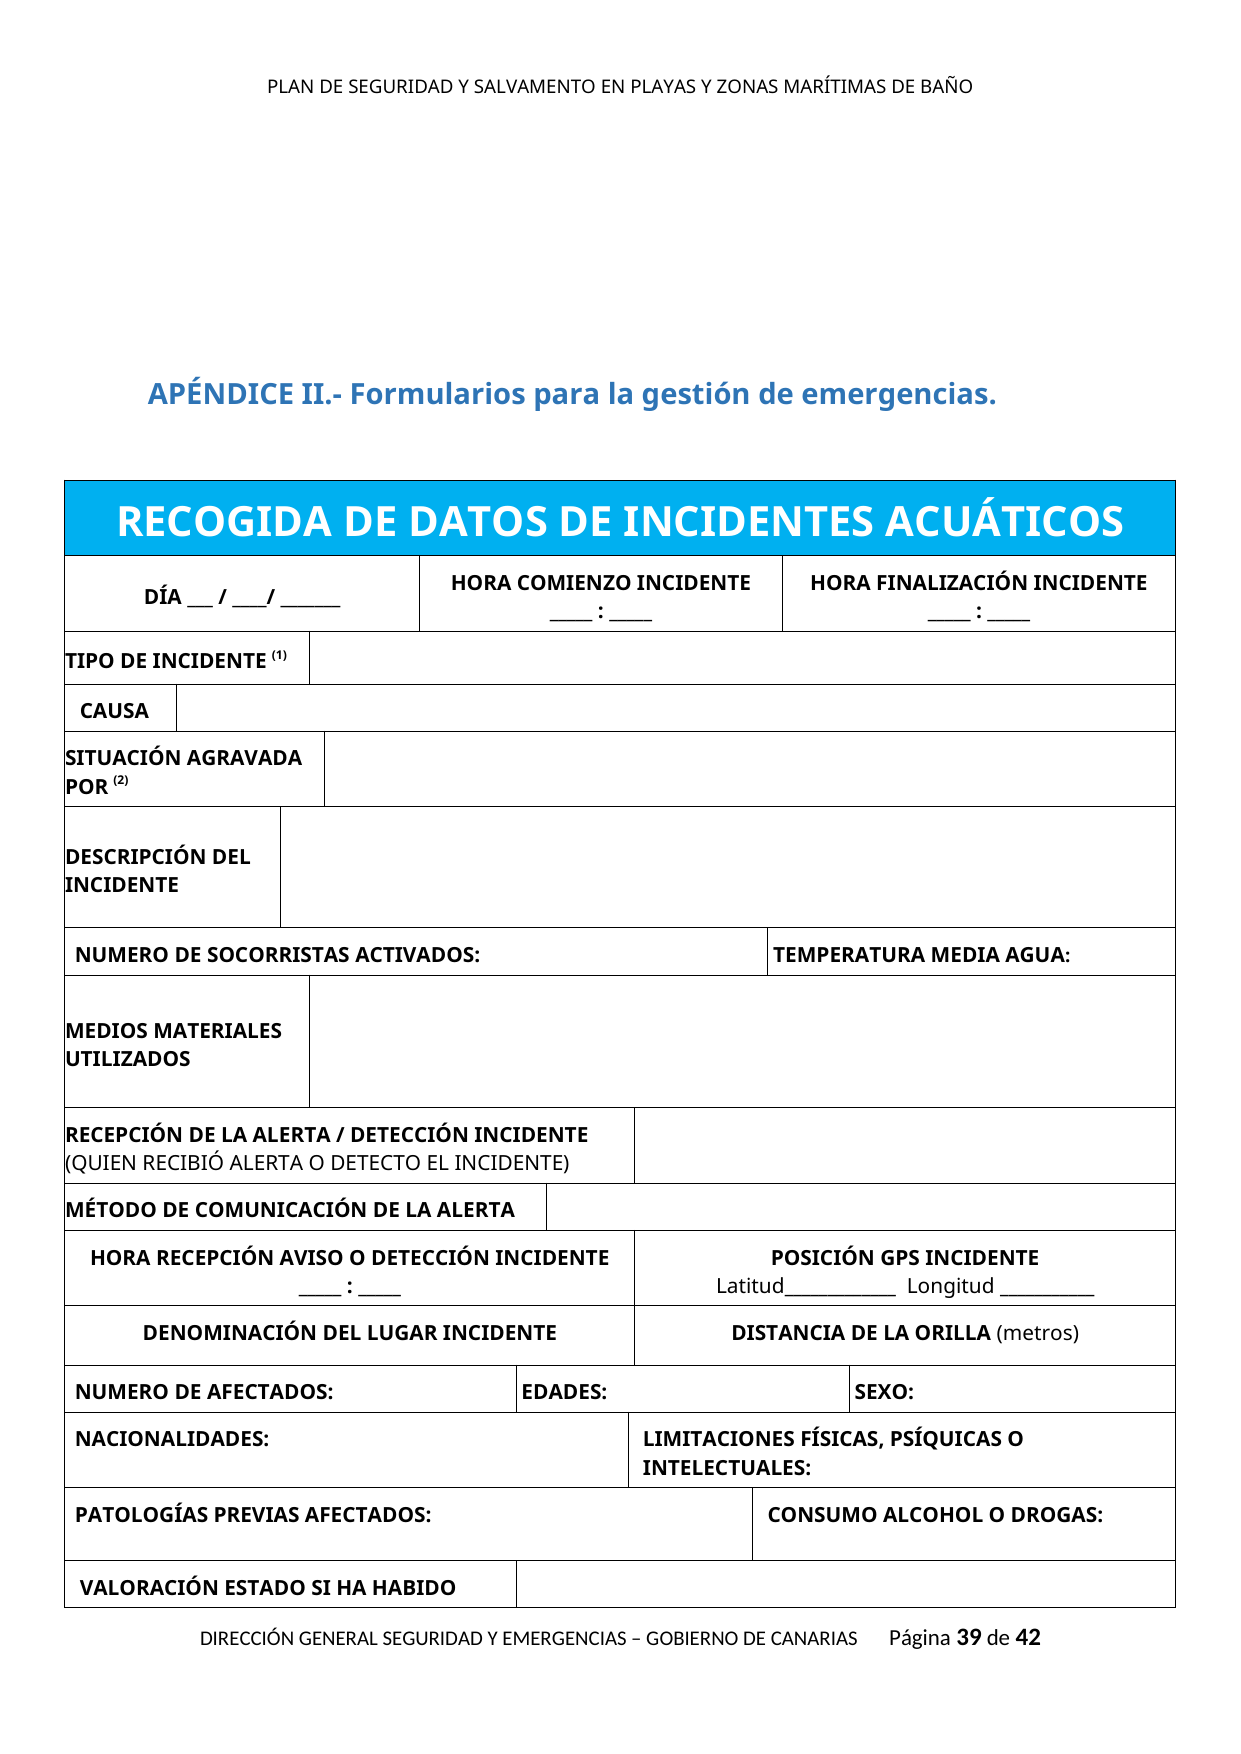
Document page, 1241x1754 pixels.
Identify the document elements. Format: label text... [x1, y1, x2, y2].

table_cell NUMERO DE SOCORRISTAS ACTIVADOS: [65, 928, 767, 974]
table_cell [310, 632, 1175, 683]
table_cell MÉTODO DE COMUNICACIÓN DE LA ALERTA [65, 1184, 546, 1230]
table_cell DESCRIPCIÓN DEL INCIDENTE [65, 807, 280, 927]
table_cell HORA COMIENZO INCIDENTE _____ : _____ [420, 556, 782, 631]
table_cell [635, 1108, 1175, 1183]
table_cell CONSUMO ALCOHOL O DROGAS: [753, 1488, 1175, 1560]
table_cell [281, 807, 1175, 927]
table_cell NUMERO DE AFECTADOS: [65, 1366, 516, 1412]
table_cell SEXO: [850, 1366, 1175, 1412]
table_cell CAUSA [65, 685, 176, 731]
table_cell DÍA ___ / ____/ _______ [65, 556, 419, 631]
table_cell VALORACIÓN ESTADO SI HA HABIDO [65, 1561, 516, 1607]
table_cell [547, 1184, 1175, 1230]
table_cell HORA RECEPCIÓN AVISO O DETECCIÓN INCIDENTE _____ : _____ [65, 1231, 634, 1305]
table_cell NACIONALIDADES: [65, 1413, 628, 1487]
table_cell [517, 1561, 1175, 1607]
table_cell TEMPERATURA MEDIA AGUA: [768, 928, 1175, 974]
table_cell [325, 732, 1175, 806]
table_cell HORA FINALIZACIÓN INCIDENTE _____ : _____ [783, 556, 1175, 631]
table_cell LIMITACIONES FÍSICAS, PSÍQUICAS O INTELECTUALES: [629, 1413, 1175, 1487]
table_cell POSICIÓN GPS INCIDENTE Latitud_____________ Longitud ___________ [635, 1231, 1175, 1305]
table_cell DISTANCIA DE LA ORILLA (metros) [635, 1306, 1175, 1364]
table_cell SITUACIÓN AGRAVADA POR (2) [65, 732, 324, 806]
table_cell [177, 685, 1175, 731]
subtitle APÉNDICE II.- Formularios para la gestión de emergencias. [148, 373, 1092, 413]
table_header RECOGIDA DE DATOS DE INCIDENTES ACUÁTICOS [65, 481, 1175, 555]
table_cell RECEPCIÓN DE LA ALERTA / DETECCIÓN INCIDENTE (QUIEN RECIBIÓ ALERTA O DETECTO EL INCIDENTE) [65, 1108, 634, 1183]
table_cell [310, 976, 1175, 1107]
table_cell PATOLOGÍAS PREVIAS AFECTADOS: [65, 1488, 752, 1560]
table_cell TIPO DE INCIDENTE (1) [65, 632, 309, 683]
table_cell MEDIOS MATERIALES UTILIZADOS [65, 976, 309, 1107]
table_cell EDADES: [517, 1366, 849, 1412]
table_cell DENOMINACIÓN DEL LUGAR INCIDENTE [65, 1306, 634, 1364]
